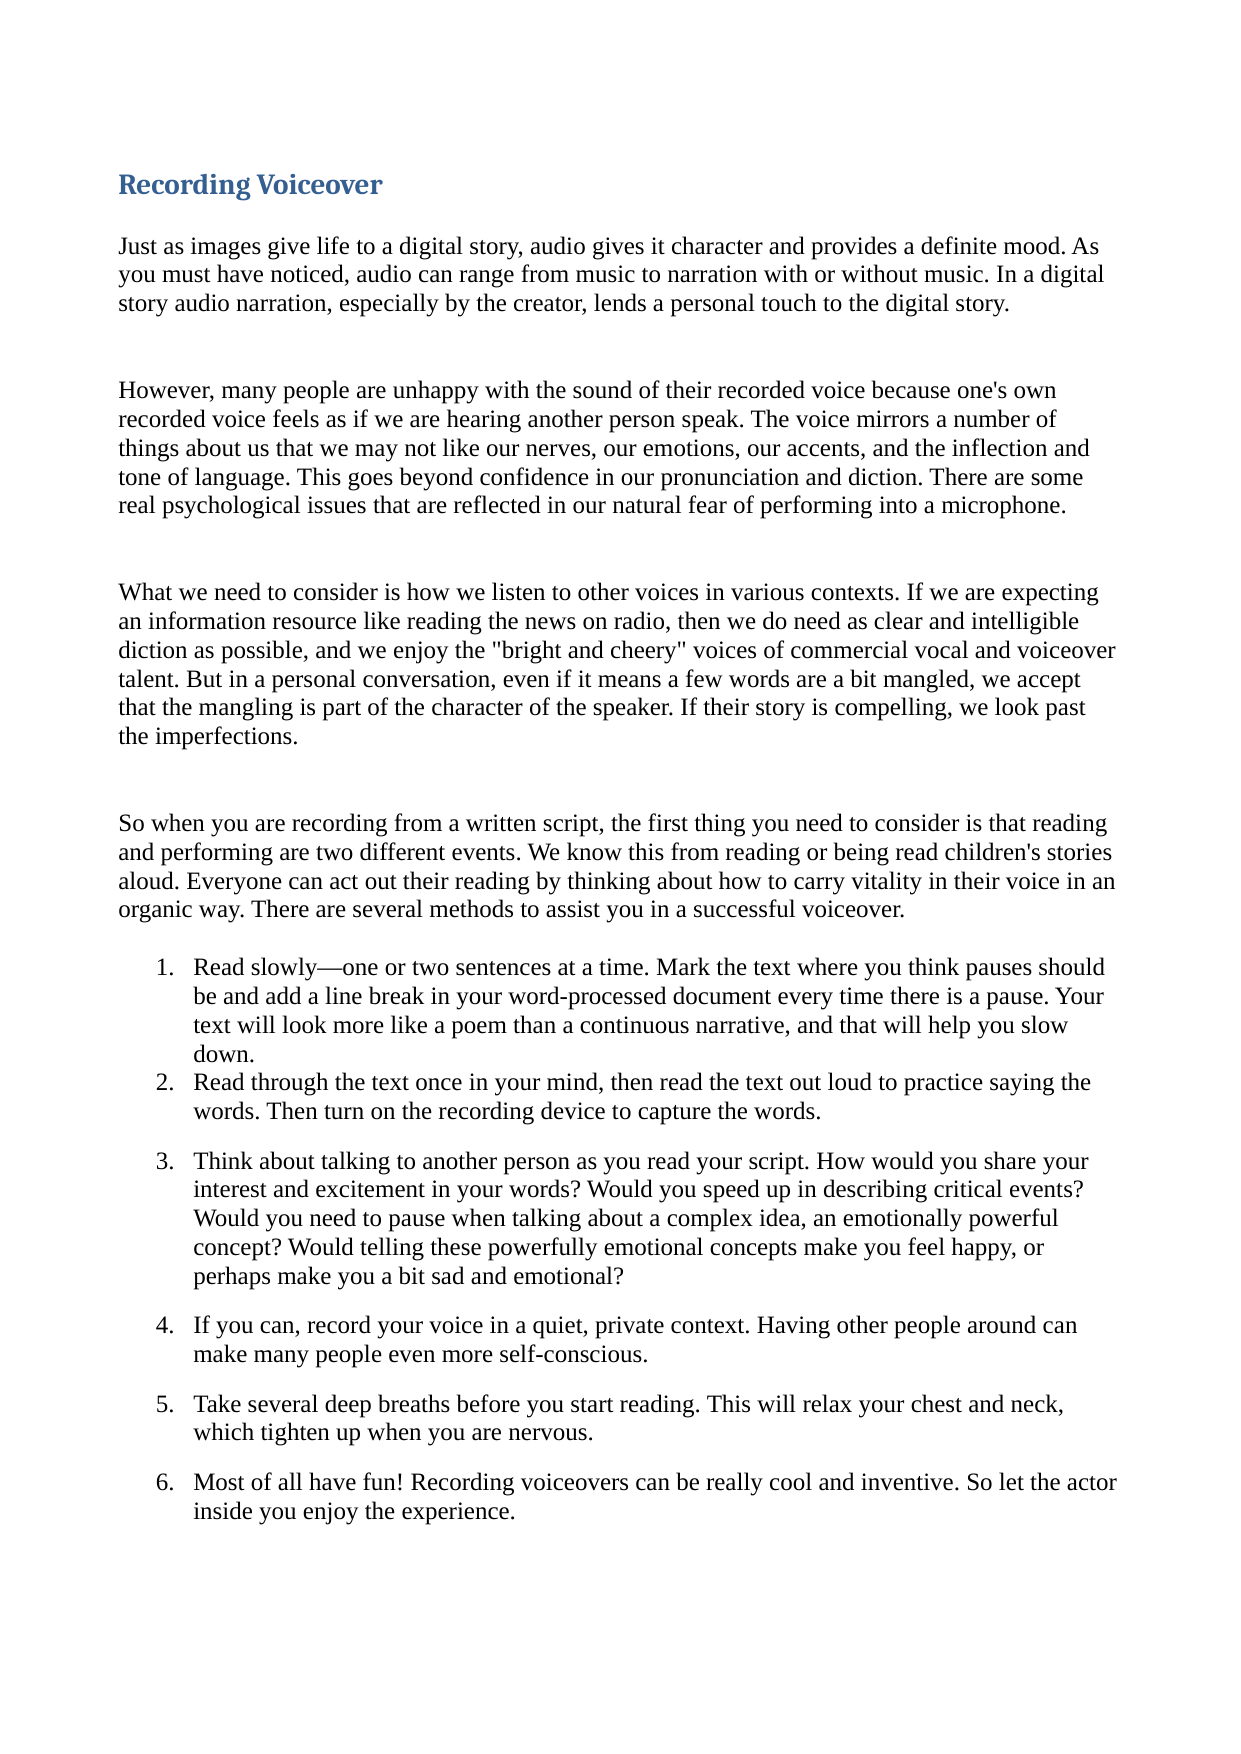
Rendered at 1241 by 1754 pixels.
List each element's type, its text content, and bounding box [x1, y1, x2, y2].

text What we need to consider is how we listen to other voices in various contexts. If we are expecting an information resource like reading the news on radio, then we do need as clear and intelligible diction as possible, and we enjoy the "bright and cheery" voices of commercial vocal and voiceover talent. But in a personal conversation, even if it means a few words are a bit mangled, we accept that the mangling is part of the character of the speaker. If their story is compelling, we look past the imperfections. [118, 577, 1122, 750]
text However, many people are unhappy with the sound of their recorded voice because one's own recorded voice feels as if we are hearing another person speak. The voice mirrors a number of things about us that we may not like our nerves, our emotions, our accents, and the inflection and tone of language. This goes beyond confidence in our pronunciation and diction. There are some real psychological issues that are reflected in our natural fear of performing into a microphone. [118, 375, 1122, 519]
list Read through the text once in your mind, then read the text out loud to practice saying the words. Then turn on the recording device to capture the words. [156, 1067, 1122, 1125]
list If you can, record your voice in a quiet, private context. Having other people around can make many people even more self-conscious. [156, 1310, 1122, 1368]
list Read slowly—one or two sentences at a time. Mark the text where you think pauses should be and add a line break in your word-processed document every time there is a pause. Your text will look more like a poem than a continuous narrative, and that will help you slow down. [156, 952, 1122, 1067]
list Think about talking to another person as you read your script. How would you share your interest and excitement in your words? Would you speed up in describing critical events? Would you need to pause when talking about a complex idea, an emotionally powerful concept? Would telling these powerfully emotional concepts make you feel happy, or perhaps make you a bit sad and emotional? [156, 1146, 1122, 1289]
list Most of all have fun! Recording voiceovers can be really cool and inventive. So let the actor inside you enjoy the experience. [156, 1467, 1122, 1524]
text So when you are recording from a written script, the first thing you need to consider is that reading and performing are two different events. We know this from reading or being read children's stories aloud. Everyone can act out their reading by thinking about how to carry vitality in their voice in an organic way. There are several methods to assist you in a successful voiceover. [118, 808, 1122, 923]
list Take several deep breaths before you start reading. This will relax your chest and neck, which tighten up when you are nervous. [156, 1389, 1122, 1446]
subtitle Recording Voiceover [118, 168, 1122, 202]
text Just as images give life to a digital story, audio gives it character and provides a definite mood. As you must have noticed, audio can range from music to narration with or without music. In a digital story audio narration, especially by the creator, lends a personal touch to the digital story. [118, 231, 1122, 317]
